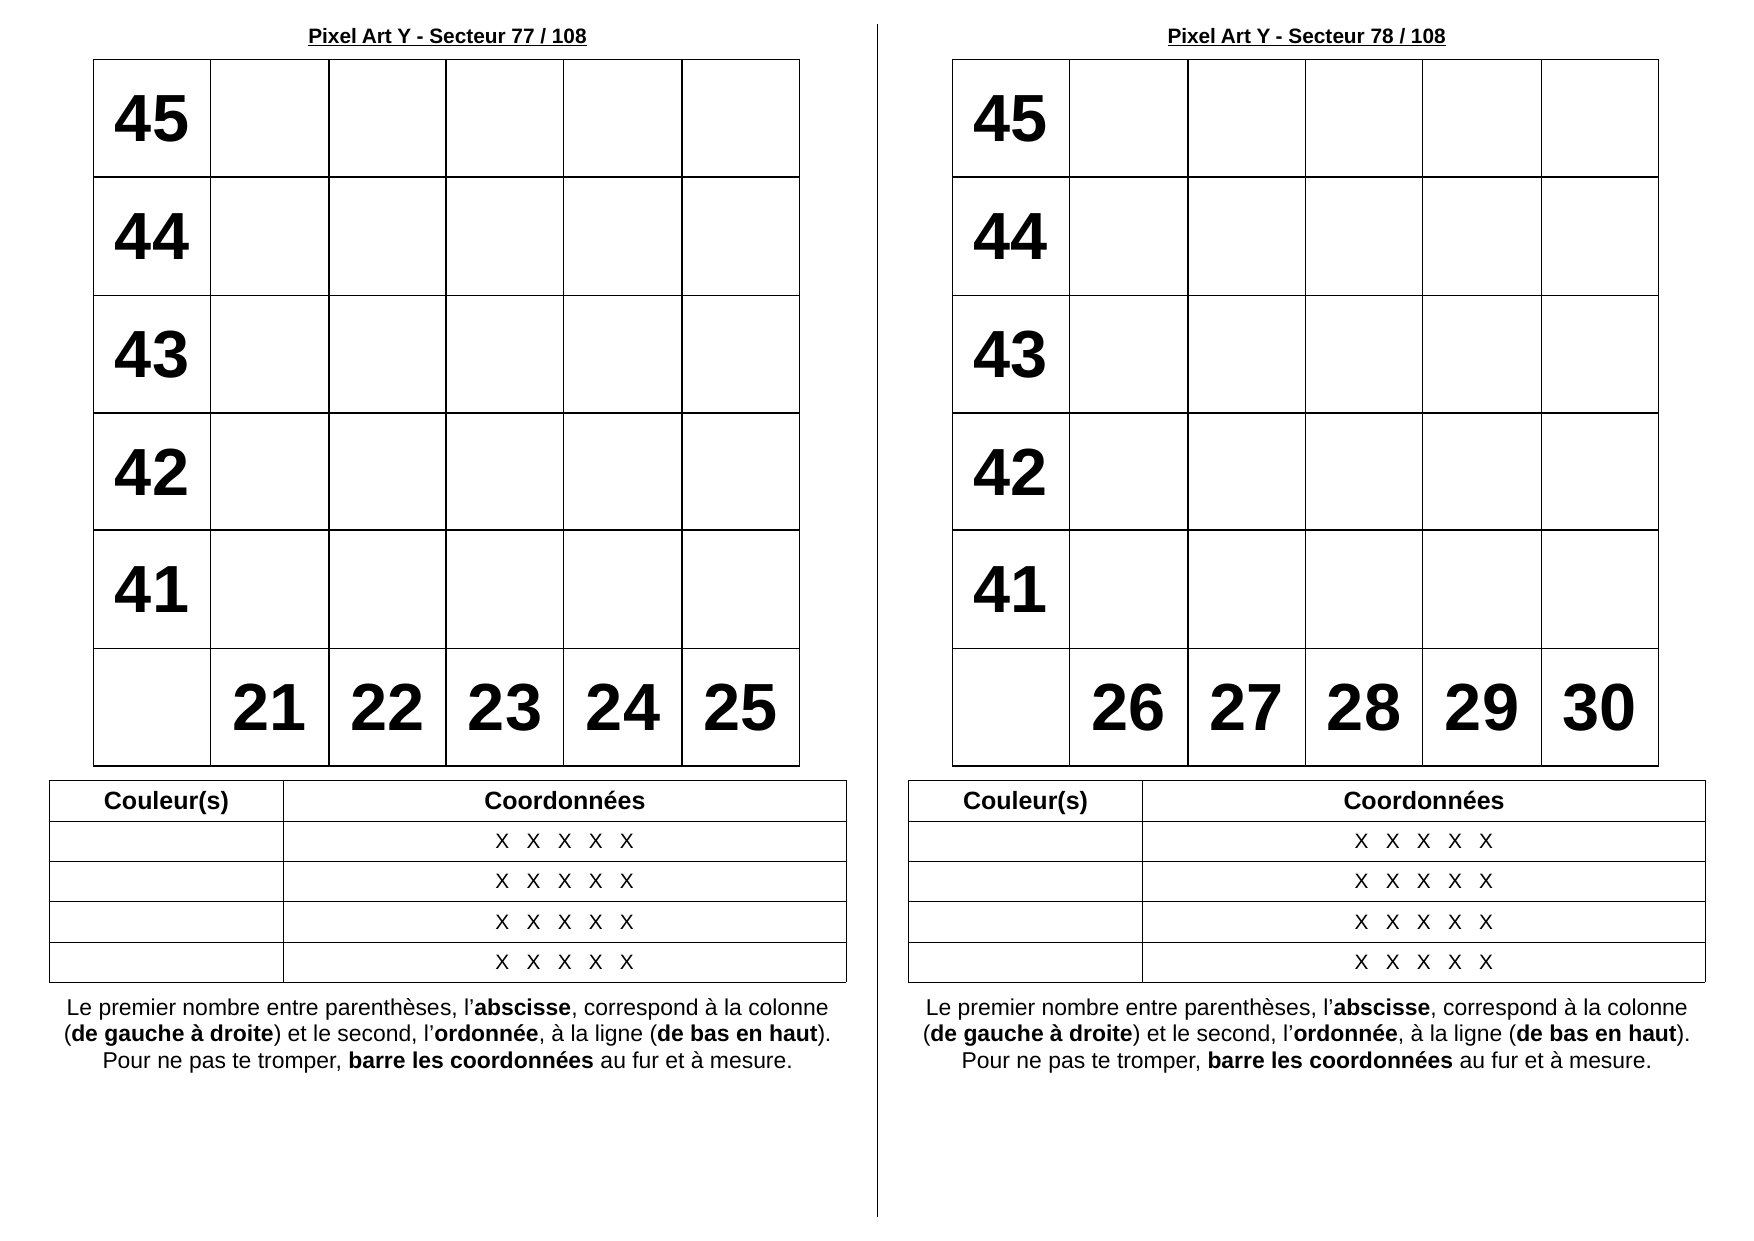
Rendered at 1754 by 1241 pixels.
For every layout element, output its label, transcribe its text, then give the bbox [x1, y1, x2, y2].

table_cell X X X X X [1143, 902, 1705, 942]
table_cell X X X X X [284, 862, 846, 901]
text (de gauche à droite) et le second, l’ordonnée, à la ligne (de bas en haut). [883, 1020, 1730, 1047]
text Le premier nombre entre parenthèses, l’abscisse, correspond à la colonne [883, 994, 1730, 1020]
table_cell [909, 902, 1142, 942]
table_cell X X X X X [284, 822, 846, 861]
table_cell [50, 943, 283, 982]
table_header Coordonnées [284, 781, 846, 821]
table_header Coordonnées [1143, 781, 1705, 821]
table_header Couleur(s) [50, 781, 283, 821]
text Pour ne pas te tromper, barre les coordonnées au fur et à mesure. [24, 1047, 871, 1073]
table_cell [50, 902, 283, 942]
text Le premier nombre entre parenthèses, l’abscisse, correspond à la colonne [24, 994, 871, 1020]
table_cell [909, 862, 1142, 901]
text (de gauche à droite) et le second, l’ordonnée, à la ligne (de bas en haut). [24, 1020, 871, 1047]
text Pixel Art Y - Secteur 77 / 108 [24, 24, 871, 48]
table_cell X X X X X [1143, 862, 1705, 901]
table_cell [50, 822, 283, 861]
table_cell X X X X X [1143, 943, 1705, 982]
table_cell X X X X X [284, 943, 846, 982]
table_header Couleur(s) [909, 781, 1142, 821]
table_cell X X X X X [284, 902, 846, 942]
table_cell X X X X X [1143, 822, 1705, 861]
table_cell [909, 943, 1142, 982]
table_cell [909, 822, 1142, 861]
text Pixel Art Y - Secteur 78 / 108 [883, 24, 1730, 48]
text Pour ne pas te tromper, barre les coordonnées au fur et à mesure. [883, 1047, 1730, 1073]
table_cell [50, 862, 283, 901]
